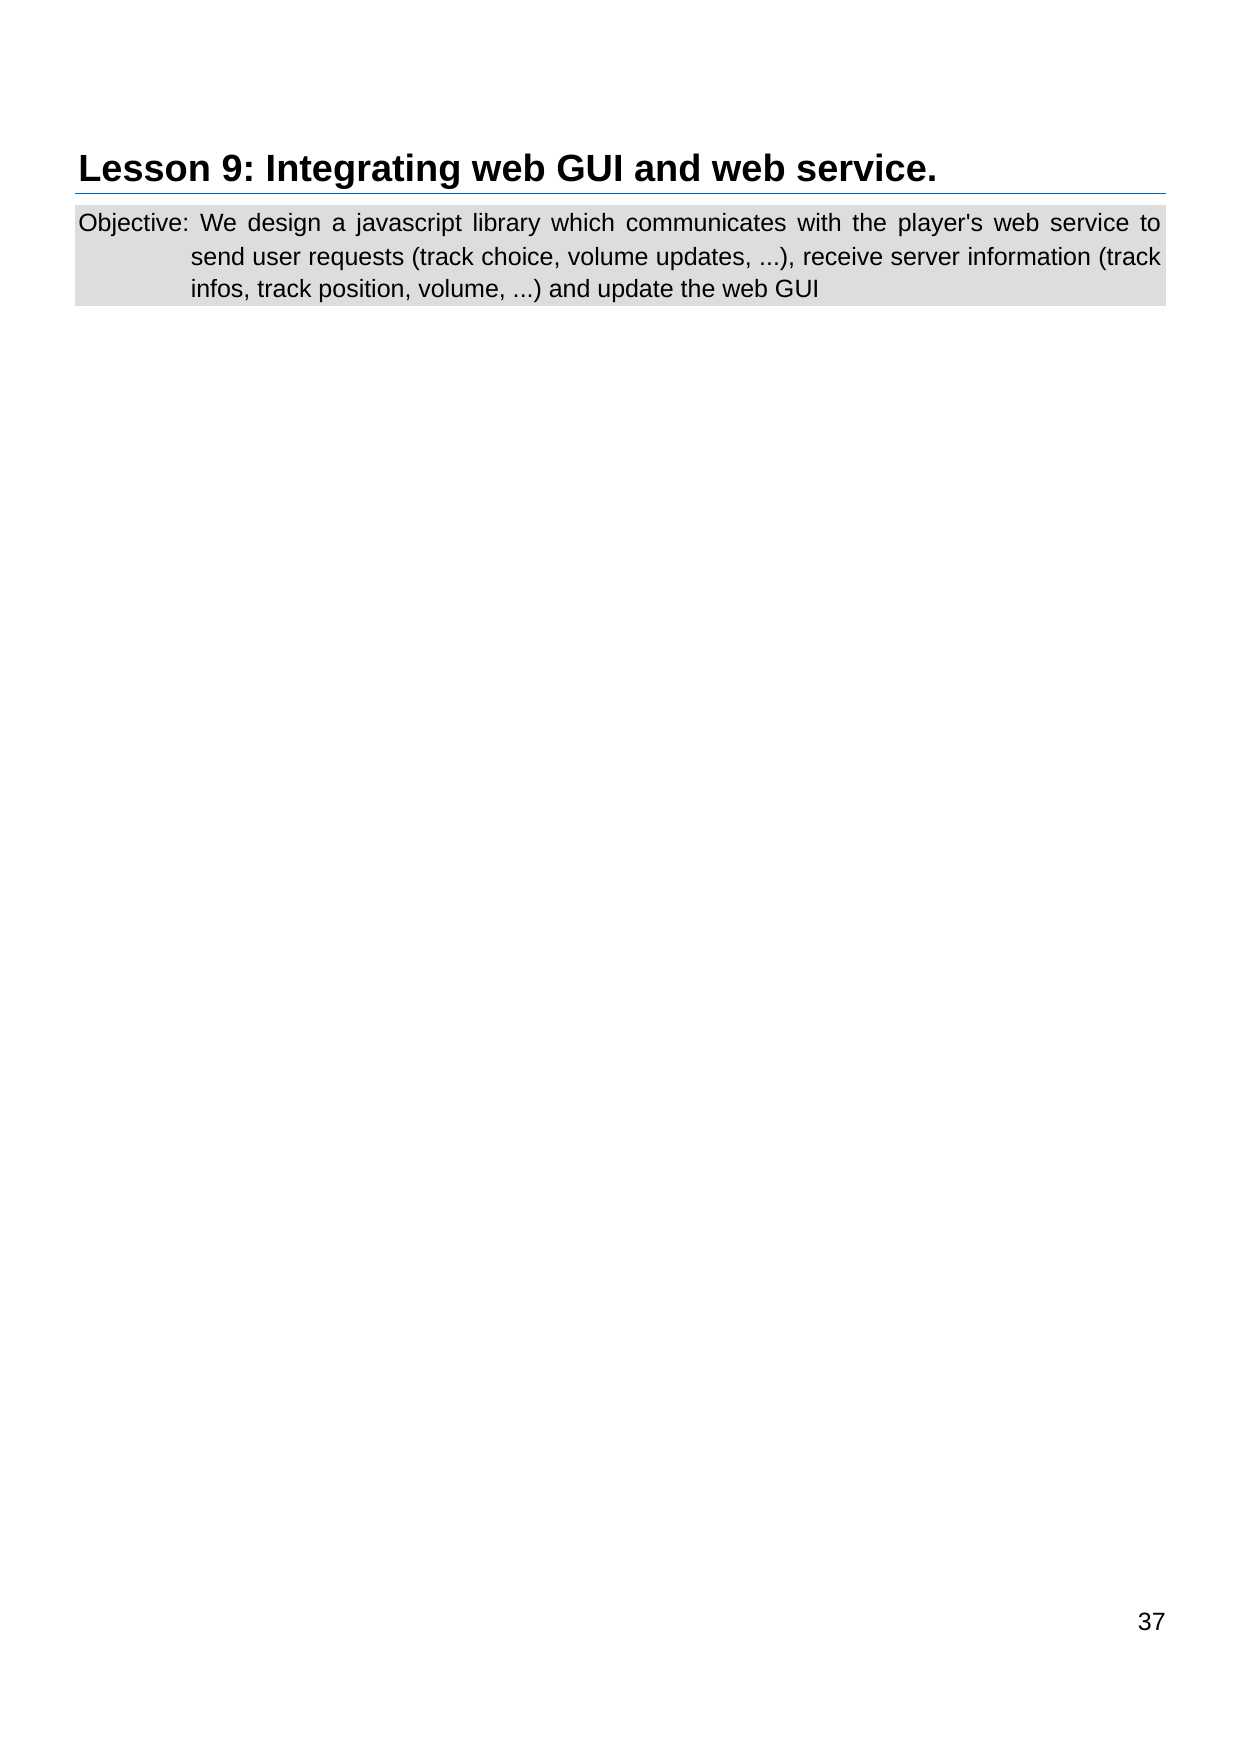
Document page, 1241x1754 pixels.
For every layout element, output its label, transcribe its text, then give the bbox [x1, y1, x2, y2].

text Objective: We design a javascript library which communicates with the player's web service to send user requests (track choice, volume updates, ...), receive server information (track infos, track position, volume, ...) and update the web GUI [75, 205, 1166, 306]
subtitle Lesson 9: Integrating web GUI and web service. [75, 143, 1166, 193]
